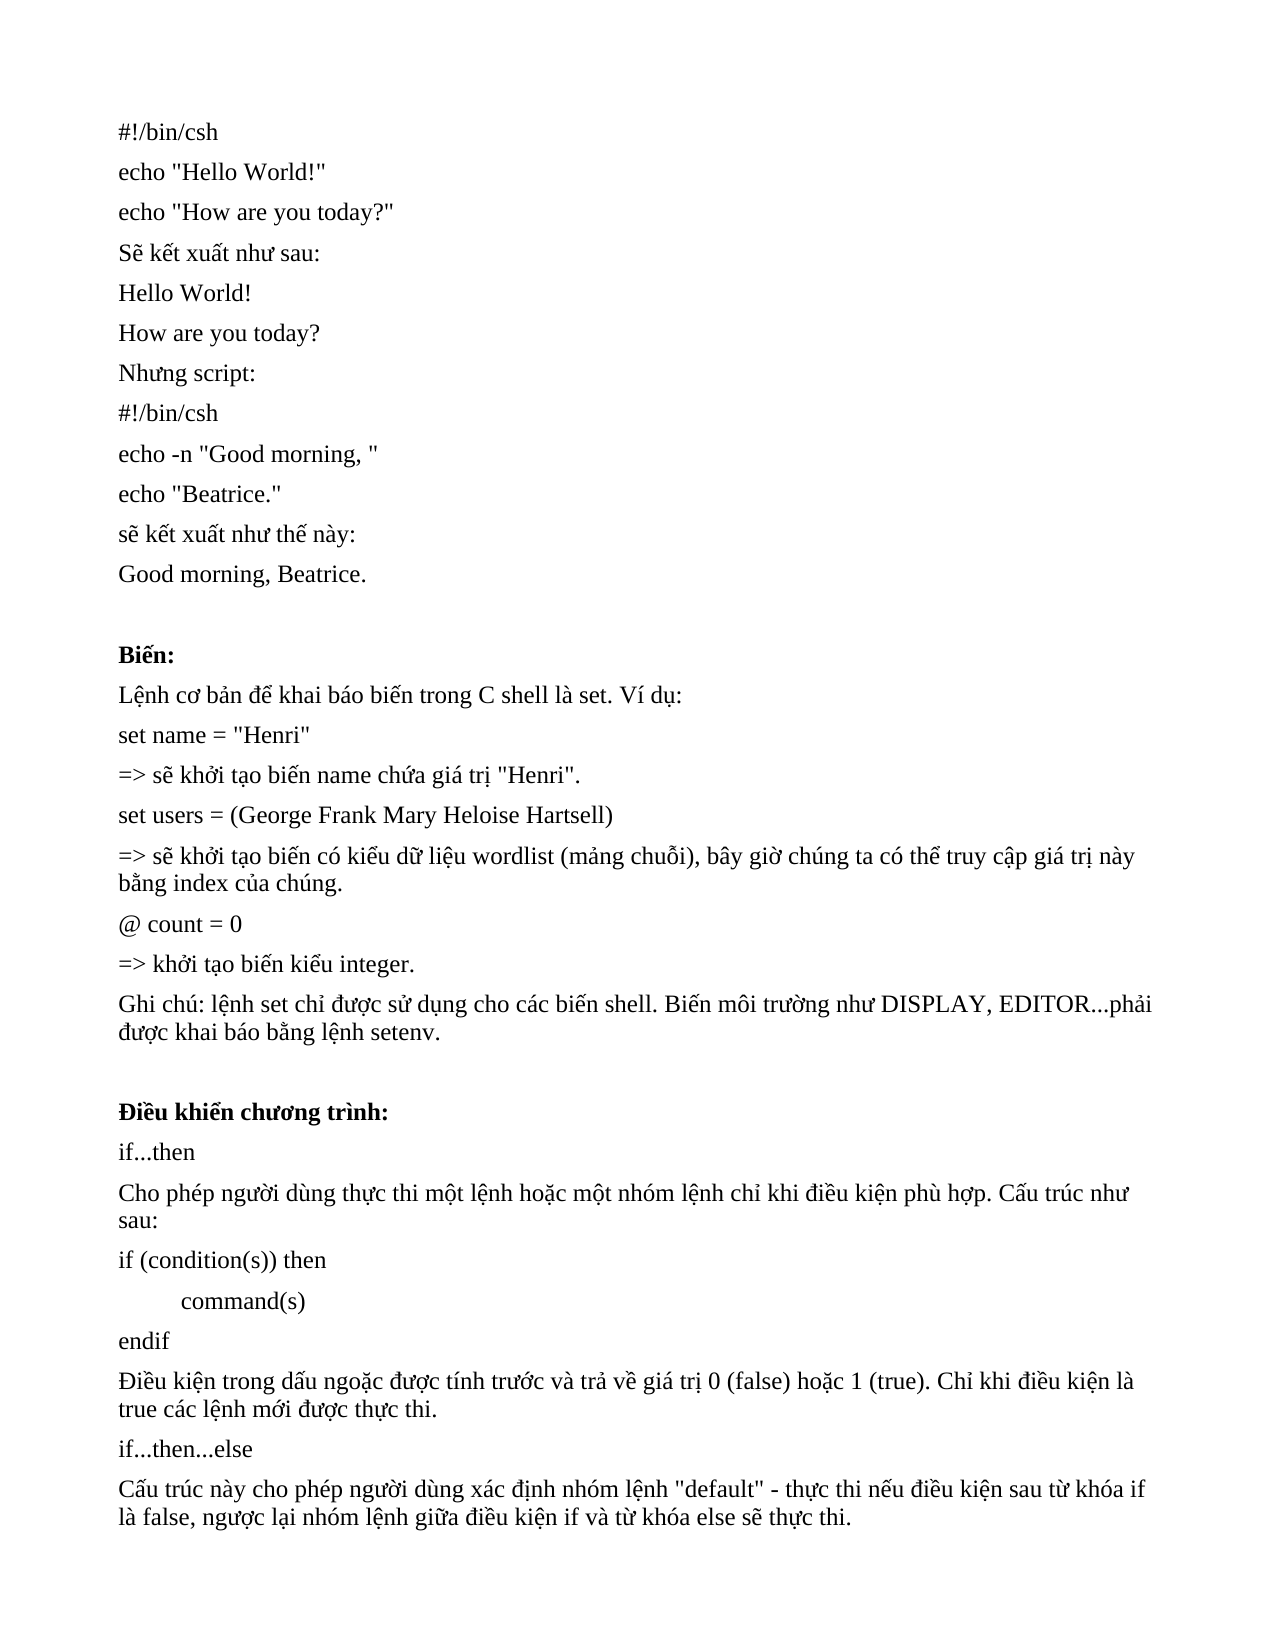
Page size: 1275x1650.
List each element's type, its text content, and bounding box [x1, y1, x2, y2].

text Good morning, Beatrice. [118, 560, 1157, 588]
text echo -n "Good morning, " [118, 440, 1157, 467]
text #!/bin/csh [118, 399, 1157, 427]
text echo "Hello World!" [118, 158, 1157, 186]
text set name = "Henri" [118, 721, 1157, 749]
text echo "How are you today?" [118, 198, 1157, 226]
text => khởi tạo biến kiểu integer. [118, 950, 1157, 978]
text sẽ kết xuất như thế này: [118, 520, 1157, 548]
text => sẽ khởi tạo biến name chứa giá trị "Henri". [118, 761, 1157, 789]
text => sẽ khởi tạo biến có kiểu dữ liệu wordlist (mảng chuỗi), bây giờ chúng ta có thể truy cập giá trị này bằng index của chúng. [118, 842, 1157, 897]
text Biến: [118, 641, 1157, 668]
text if...then [118, 1138, 1157, 1166]
text command(s) [181, 1287, 1157, 1314]
text #!/bin/csh [118, 118, 1157, 146]
text if (condition(s)) then [118, 1247, 1157, 1274]
text echo "Beatrice." [118, 480, 1157, 508]
text Điều khiển chương trình: [118, 1098, 1157, 1126]
text Hello World! [118, 279, 1157, 307]
text Điều kiện trong dấu ngoặc được tính trước và trả về giá trị 0 (false) hoặc 1 (true). Chỉ khi điều kiện là true các lệnh mới được thực thi. [118, 1367, 1157, 1423]
text set users = (George Frank Mary Heloise Hartsell) [118, 802, 1157, 829]
text @ count = 0 [118, 910, 1157, 937]
text Cho phép người dùng thực thi một lệnh hoặc một nhóm lệnh chỉ khi điều kiện phù hợp. Cấu trúc như sau: [118, 1179, 1157, 1234]
text Sẽ kết xuất như sau: [118, 239, 1157, 266]
text Ghi chú: lệnh set chỉ được sử dụng cho các biến shell. Biến môi trường như DISPLAY, EDITOR...phải được khai báo bằng lệnh setenv. [118, 990, 1157, 1046]
text Cấu trúc này cho phép người dùng xác định nhóm lệnh "default" - thực thi nếu điều kiện sau từ khóa if là false, ngược lại nhóm lệnh giữa điều kiện if và từ khóa else sẽ thực thi. [118, 1475, 1157, 1531]
text endif [118, 1327, 1157, 1355]
text How are you today? [118, 319, 1157, 347]
text if...then...else [118, 1435, 1157, 1463]
text Nhưng script: [118, 359, 1157, 387]
text Lệnh cơ bản để khai báo biến trong C shell là set. Ví dụ: [118, 681, 1157, 709]
